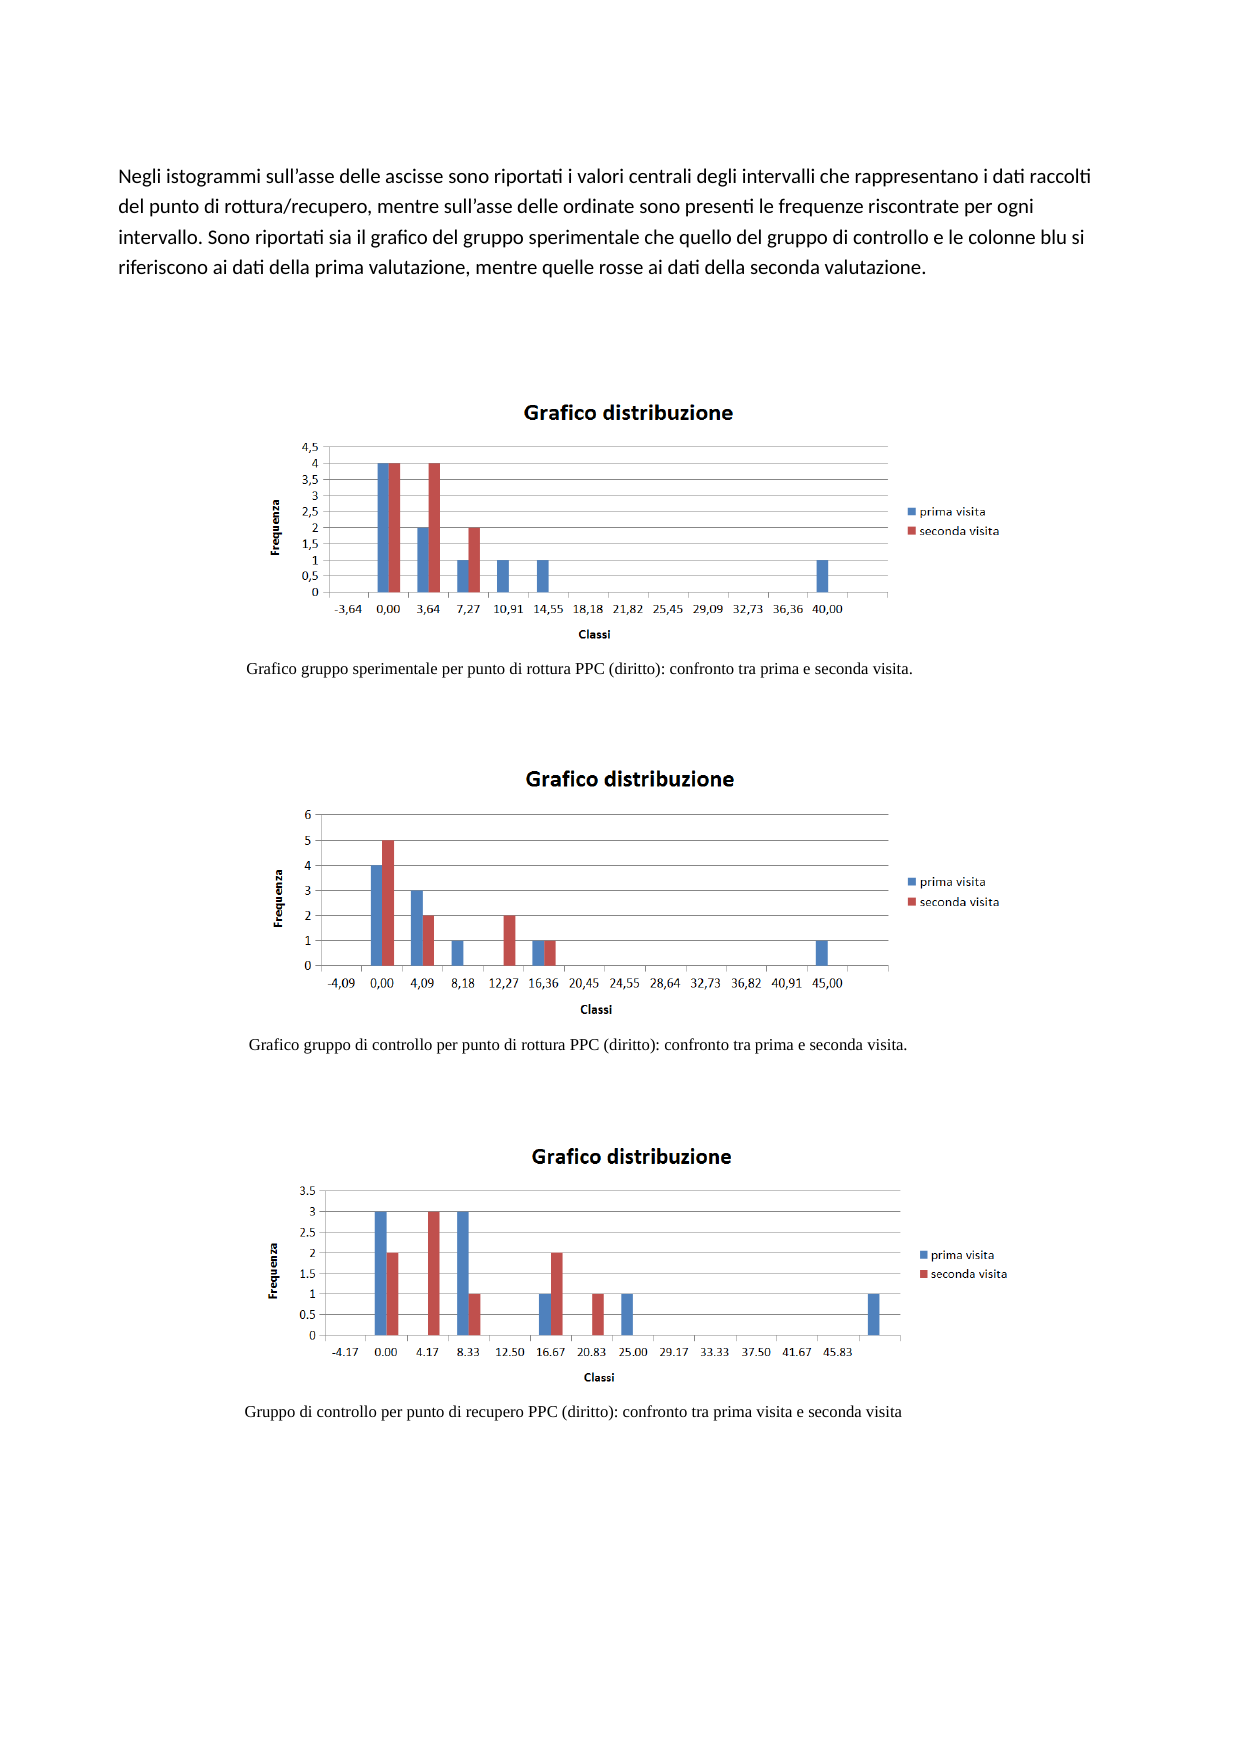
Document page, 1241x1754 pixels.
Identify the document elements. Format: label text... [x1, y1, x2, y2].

text Negli istogrammi sull’asse delle ascisse sono riportati i valori centrali degli intervalli che rappresentano i dati raccolti del punto di rottura/recupero, mentre sull’asse delle ordinate sono presenti le frequenze riscontrate per ogni intervallo. Sono riportati sia il grafico del gruppo sperimentale che quello del gruppo di controllo e le colonne blu si riferiscono ai dati della prima valutazione, mentre quelle rosse ai dati della seconda valutazione. [118, 163, 1122, 280]
text Grafico gruppo sperimentale per punto di rottura PPC (diritto): confronto tra prima e seconda visita. [246, 659, 1012, 678]
text Gruppo di controllo per punto di recupero PPC (diritto): confronto tra prima visita e seconda visita [244, 1402, 1019, 1421]
picture [246, 378, 1012, 659]
text Grafico gruppo di controllo per punto di rottura PPC (diritto): confronto tra prima e seconda visita. [248, 1035, 1011, 1054]
picture [244, 1122, 1020, 1402]
picture [248, 743, 1012, 1035]
